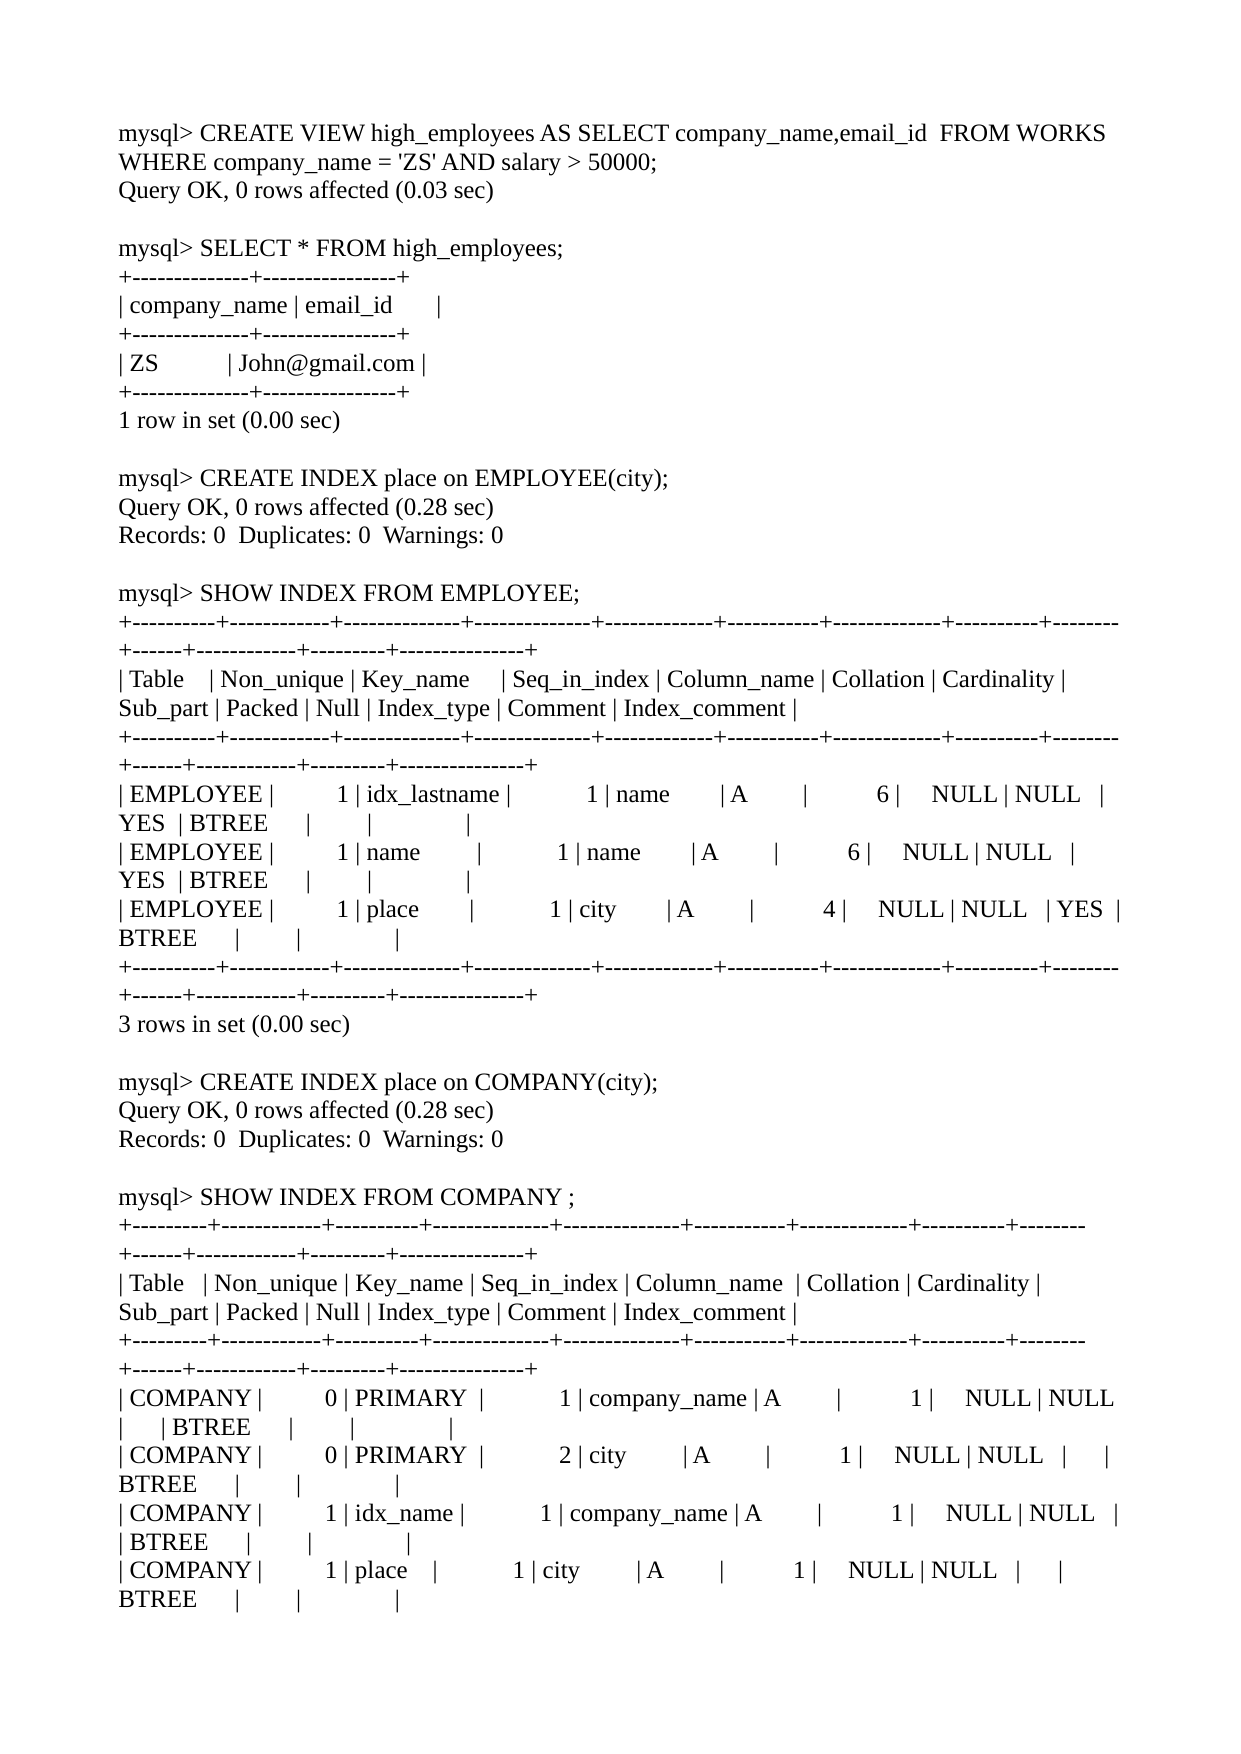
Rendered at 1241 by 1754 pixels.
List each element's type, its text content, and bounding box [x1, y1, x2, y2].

text Records: 0 Duplicates: 0 Warnings: 0 [118, 521, 1122, 549]
text | Table | Non_unique | Key_name | Seq_in_index | Column_name | Collation | Cardinality | Sub_part | Packed | Null | Index_type | Comment | Index_comment | [118, 664, 1122, 722]
text mysql> CREATE VIEW high_employees AS SELECT company_name,email_id FROM WORKS WHERE company_name = 'ZS' AND salary > 50000; [118, 118, 1122, 176]
text | COMPANY | 1 | place | 1 | city | A | 1 | NULL | NULL | | BTREE | | | [118, 1556, 1122, 1613]
text 1 row in set (0.00 sec) [118, 406, 1122, 434]
text +----------+------------+--------------+--------------+-------------+-----------+-------------+----------+--------+------+------------+---------+---------------+ [118, 952, 1122, 1009]
text mysql> SELECT * FROM high_employees; [118, 233, 1122, 262]
text | COMPANY | 0 | PRIMARY | 1 | company_name | A | 1 | NULL | NULL | | BTREE | | | [118, 1383, 1122, 1441]
text | EMPLOYEE | 1 | name | 1 | name | A | 6 | NULL | NULL | YES | BTREE | | | [118, 837, 1122, 894]
text +---------+------------+----------+--------------+--------------+-----------+-------------+----------+--------+------+------------+---------+---------------+ [118, 1211, 1122, 1268]
text mysql> SHOW INDEX FROM COMPANY ; [118, 1182, 1122, 1211]
text 3 rows in set (0.00 sec) [118, 1009, 1122, 1038]
text +--------------+----------------+ [118, 319, 1122, 348]
text +---------+------------+----------+--------------+--------------+-----------+-------------+----------+--------+------+------------+---------+---------------+ [118, 1326, 1122, 1383]
text Query OK, 0 rows affected (0.28 sec) [118, 492, 1122, 521]
text | COMPANY | 0 | PRIMARY | 2 | city | A | 1 | NULL | NULL | | BTREE | | | [118, 1441, 1122, 1498]
text | EMPLOYEE | 1 | idx_lastname | 1 | name | A | 6 | NULL | NULL | YES | BTREE | | | [118, 779, 1122, 837]
text mysql> SHOW INDEX FROM EMPLOYEE; [118, 578, 1122, 607]
text mysql> CREATE INDEX place on EMPLOYEE(city); [118, 463, 1122, 492]
text | COMPANY | 1 | idx_name | 1 | company_name | A | 1 | NULL | NULL | | BTREE | | | [118, 1498, 1122, 1556]
text +--------------+----------------+ [118, 377, 1122, 406]
text Query OK, 0 rows affected (0.28 sec) [118, 1096, 1122, 1124]
text +----------+------------+--------------+--------------+-------------+-----------+-------------+----------+--------+------+------------+---------+---------------+ [118, 722, 1122, 779]
text +--------------+----------------+ [118, 262, 1122, 291]
text mysql> CREATE INDEX place on COMPANY(city); [118, 1067, 1122, 1096]
text | EMPLOYEE | 1 | place | 1 | city | A | 4 | NULL | NULL | YES | BTREE | | | [118, 894, 1122, 952]
text | ZS | John@gmail.com | [118, 348, 1122, 377]
text Query OK, 0 rows affected (0.03 sec) [118, 176, 1122, 204]
text | Table | Non_unique | Key_name | Seq_in_index | Column_name | Collation | Cardinality | Sub_part | Packed | Null | Index_type | Comment | Index_comment | [118, 1268, 1122, 1326]
text +----------+------------+--------------+--------------+-------------+-----------+-------------+----------+--------+------+------------+---------+---------------+ [118, 607, 1122, 664]
text Records: 0 Duplicates: 0 Warnings: 0 [118, 1124, 1122, 1153]
text | company_name | email_id | [118, 291, 1122, 319]
